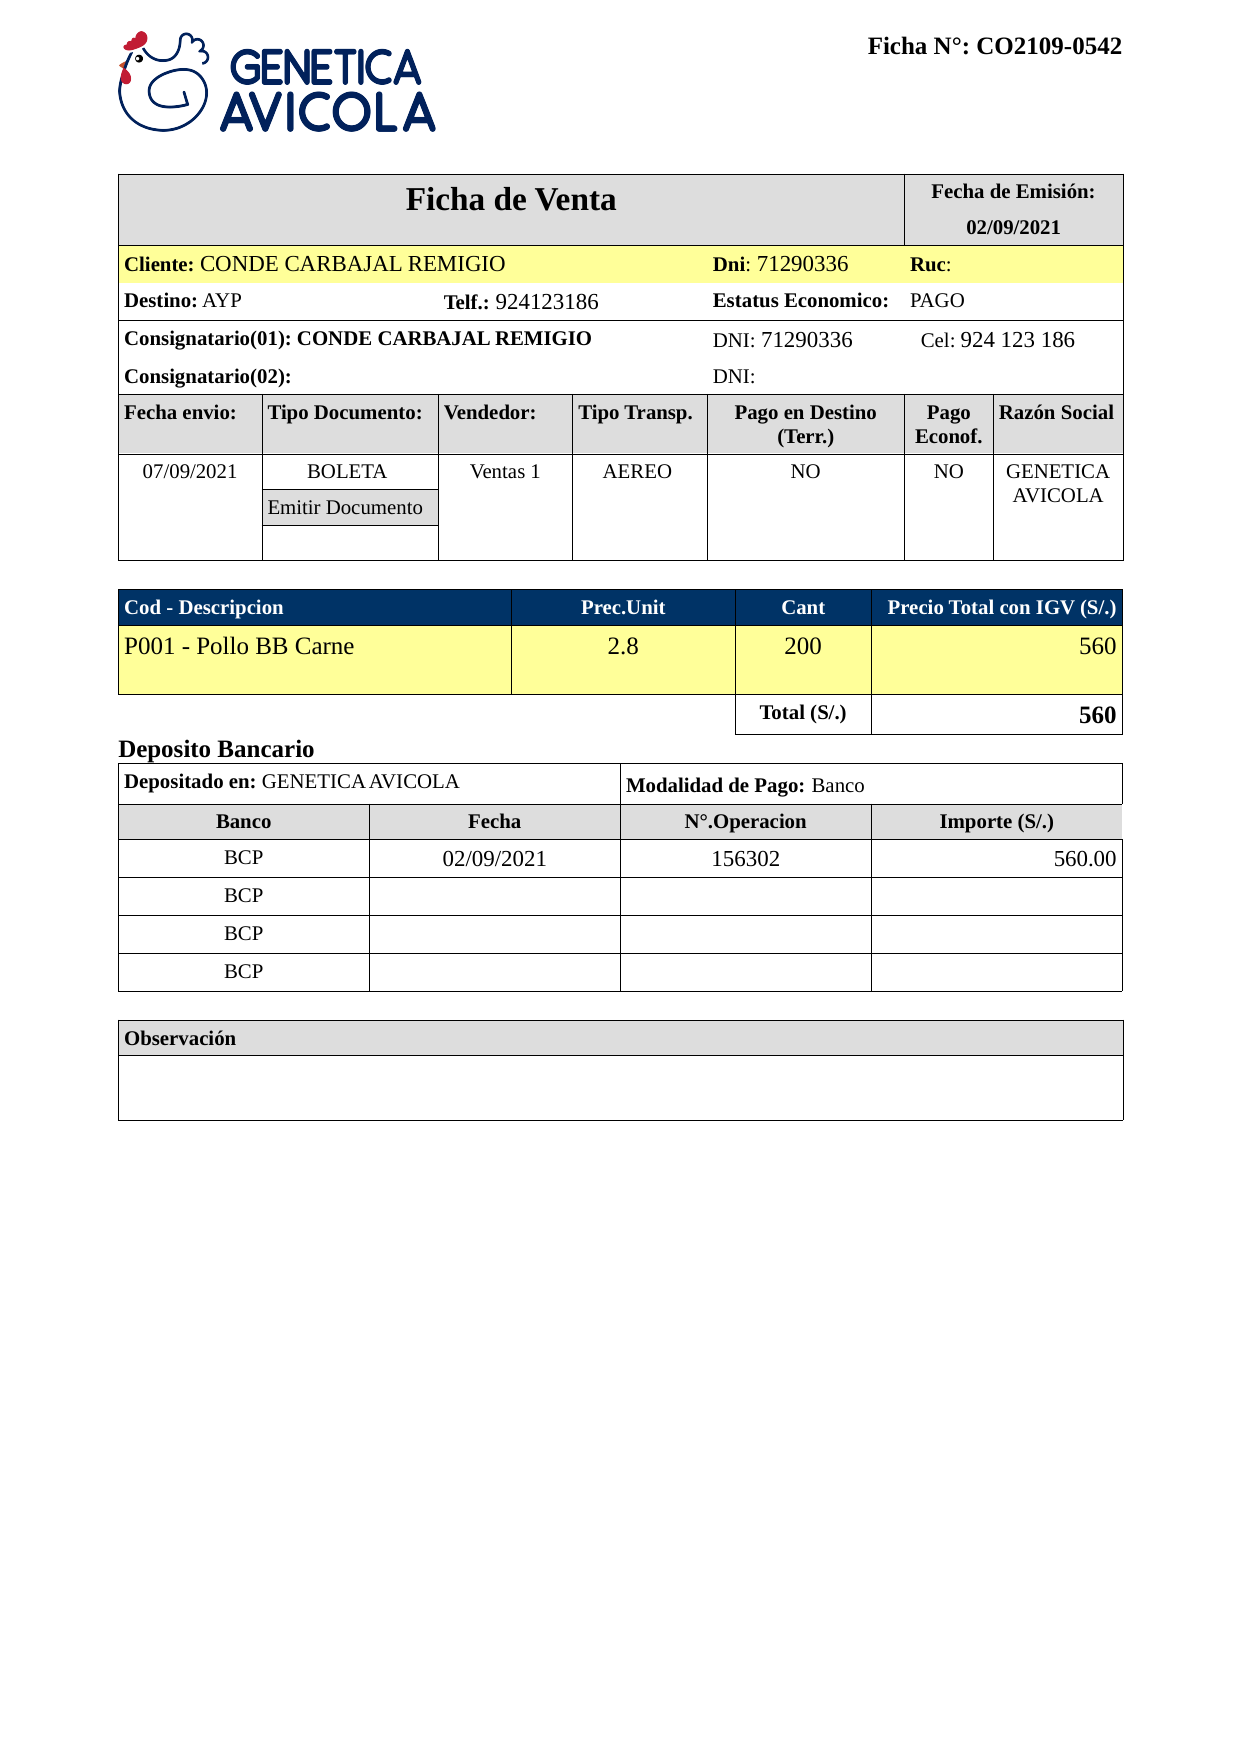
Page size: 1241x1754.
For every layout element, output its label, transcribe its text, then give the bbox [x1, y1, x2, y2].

table_cell [263, 526, 438, 560]
table_cell Vendedor: [439, 395, 572, 453]
table_cell [872, 954, 1122, 991]
table_cell [621, 916, 871, 953]
table_cell [370, 916, 620, 953]
table_cell [621, 878, 871, 915]
table_cell [872, 916, 1122, 953]
table_cell [872, 878, 1122, 915]
table_cell Cliente: CONDE CARBAJAL REMIGIO [119, 246, 707, 283]
table_cell BCP [119, 954, 369, 991]
table_cell Tipo Transp. [573, 395, 707, 453]
table_cell Destino: AYP [119, 283, 438, 320]
table_cell [119, 1056, 1123, 1119]
table_header Fecha de Emisión: [905, 175, 1123, 209]
table_cell N°.Operacion [621, 805, 871, 839]
table_cell BCP [119, 878, 369, 915]
table_cell 560.00 [872, 840, 1122, 877]
table_cell Cel: 924 123 186 [915, 321, 1123, 358]
table_cell [370, 878, 620, 915]
table_cell Ruc: [904, 246, 1123, 283]
table_cell [118, 695, 511, 734]
table_cell Pago Econof. [905, 395, 993, 453]
table_cell Total (S/.) [736, 695, 871, 734]
table_cell Consignatario(01): CONDE CARBAJAL REMIGIO [119, 321, 707, 358]
table_cell BCP [119, 916, 369, 953]
table_cell Ventas 1 [439, 455, 572, 560]
table_cell 156302 [621, 840, 871, 877]
table_cell Telf.: 924123186 [438, 283, 707, 320]
table_cell Emitir Documento [263, 490, 438, 525]
table_cell 200 [736, 626, 871, 694]
table_cell Fecha envio: [119, 395, 262, 453]
table_cell 02/09/2021 [905, 209, 1123, 245]
table_cell BOLETA [263, 455, 438, 489]
text Deposito Bancario [118, 734, 1122, 763]
table_cell PAGO [904, 283, 1123, 320]
table_cell NO [905, 455, 993, 560]
table_cell DNI: 71290336 [707, 321, 915, 358]
table_header Cod - Descripcion [119, 590, 511, 625]
table_cell Importe (S/.) [872, 805, 1122, 839]
table_cell 07/09/2021 [119, 455, 262, 560]
table_cell [511, 695, 735, 734]
table_header Modalidad de Pago: Banco [621, 764, 1122, 803]
table_cell AEREO [573, 455, 707, 560]
table_cell Consignatario(02): [119, 358, 707, 394]
table_cell NO [708, 455, 904, 560]
table_cell DNI: [707, 358, 1123, 394]
table_cell Tipo Documento: [263, 395, 438, 453]
table_cell [370, 954, 620, 991]
table_header Depositado en: GENETICA AVICOLA [119, 764, 620, 803]
table_cell 560 [872, 695, 1122, 734]
table_cell BCP [119, 840, 369, 877]
table_cell 2.8 [512, 626, 735, 694]
table_header Ficha de Venta [119, 175, 904, 245]
table_header Cant [736, 590, 871, 625]
table_cell Fecha [370, 805, 620, 839]
table_cell Pago en Destino (Terr.) [708, 395, 904, 453]
table_cell P001 - Pollo BB Carne [119, 626, 511, 694]
table_cell 02/09/2021 [370, 840, 620, 877]
table_cell 560 [872, 626, 1122, 694]
table_header Prec.Unit [512, 590, 735, 625]
table_cell [621, 954, 871, 991]
table_cell Estatus Economico: [707, 283, 904, 320]
table_cell Dni: 71290336 [707, 246, 904, 283]
table_cell Razón Social [994, 395, 1123, 453]
table_header Observación [119, 1021, 1123, 1055]
table_header Precio Total con IGV (S/.) [872, 590, 1122, 625]
table_cell Banco [119, 805, 369, 839]
picture [118, 31, 436, 132]
table_cell GENETICA AVICOLA [994, 455, 1123, 560]
